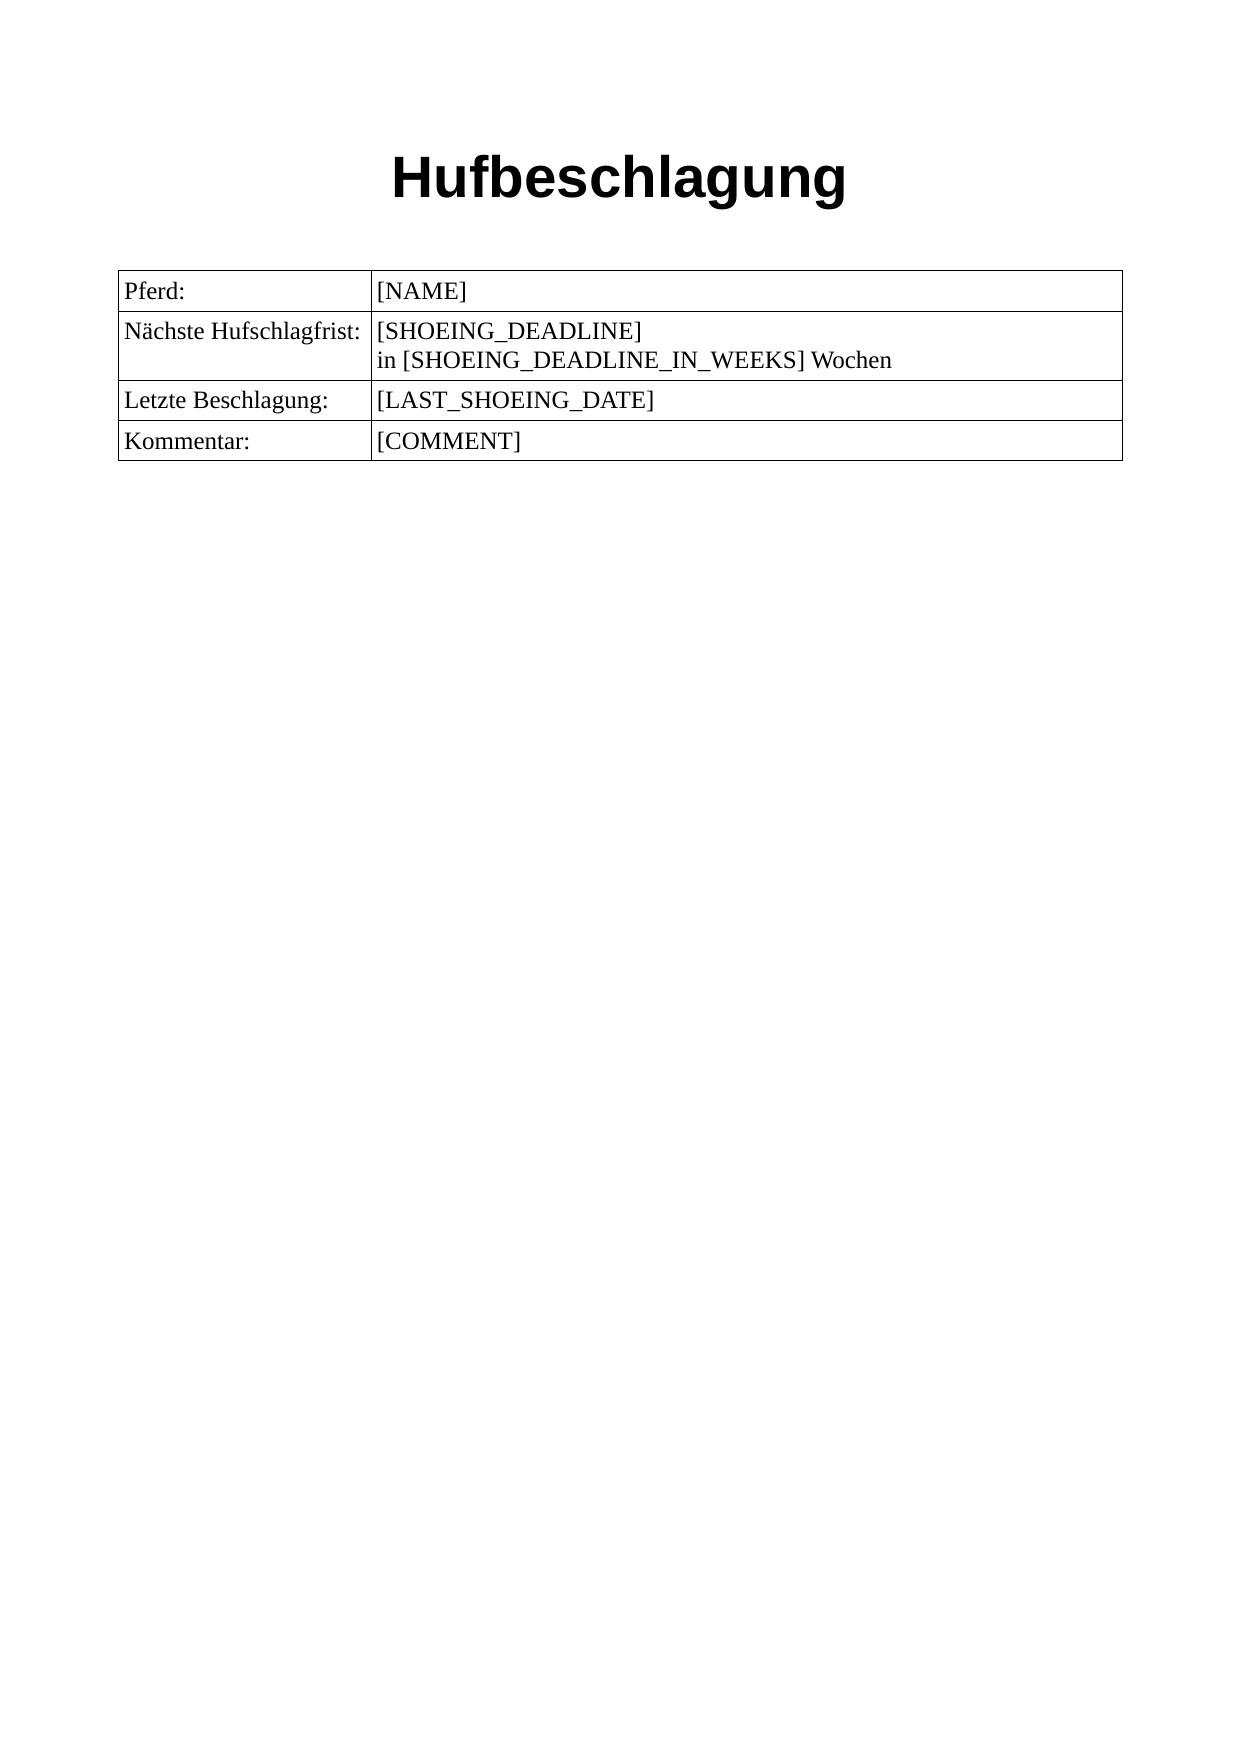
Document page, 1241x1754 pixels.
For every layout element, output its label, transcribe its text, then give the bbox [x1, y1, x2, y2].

table_cell Letzte Beschlagung: [119, 381, 371, 420]
table_header Pferd: [119, 271, 371, 311]
table_cell Nächste Hufschlagfrist: [119, 312, 371, 380]
table_cell [LAST_SHOEING_DATE] [372, 381, 1122, 420]
title Hufbeschlagung [118, 143, 1122, 210]
table_header [NAME] [372, 271, 1122, 311]
table_cell [COMMENT] [372, 421, 1122, 460]
table_cell [SHOEING_DEADLINE] in [SHOEING_DEADLINE_IN_WEEKS] Wochen [372, 312, 1122, 380]
table_cell Kommentar: [119, 421, 371, 460]
